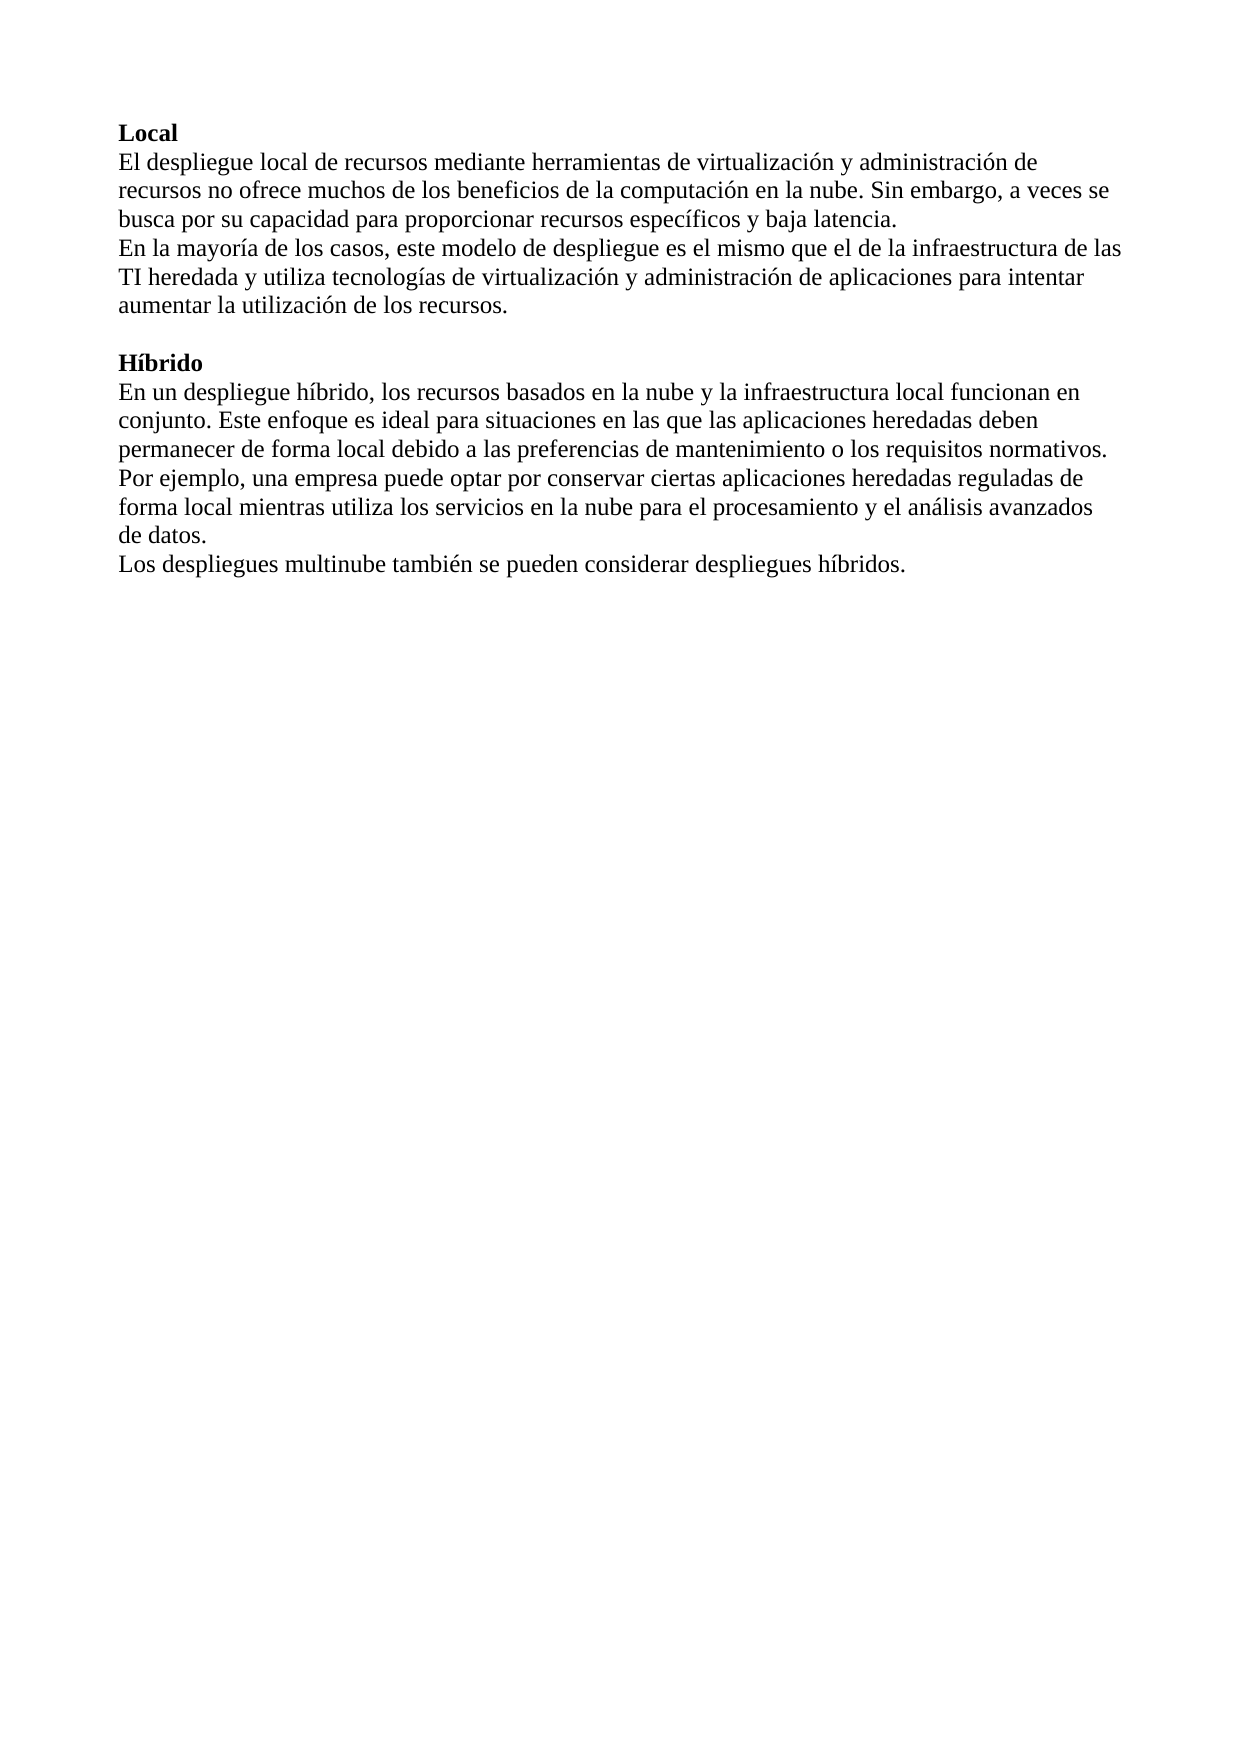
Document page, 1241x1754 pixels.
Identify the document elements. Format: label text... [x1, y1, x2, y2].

text Por ejemplo, una empresa puede optar por conservar ciertas aplicaciones heredadas reguladas de forma local mientras utiliza los servicios en la nube para el procesamiento y el análisis avanzados de datos. [118, 463, 1122, 549]
text Local [118, 118, 1122, 147]
text Cuáles son los seis beneficios clave de la computación en la nube. [118, 649, 1122, 686]
text Híbrido [118, 348, 1122, 377]
text El despliegue local de recursos mediante herramientas de virtualización y administración de recursos no ofrece muchos de los beneficios de la computación en la nube. Sin embargo, a veces se busca por su capacidad para proporcionar recursos específicos y baja latencia. [118, 147, 1122, 233]
text En la mayoría de los casos, este modelo de despliegue es el mismo que el de la infraestructura de las TI heredada y utiliza tecnologías de virtualización y administración de aplicaciones para intentar aumentar la utilización de los recursos. [118, 233, 1122, 319]
text En un despliegue híbrido, los recursos basados en la nube y la infraestructura local funcionan en conjunto. Este enfoque es ideal para situaciones en las que las aplicaciones heredadas deben permanecer de forma local debido a las preferencias de mantenimiento o los requisitos normativos. [118, 377, 1122, 463]
text Los despliegues multinube también se pueden considerar despliegues híbridos. [118, 549, 1122, 578]
